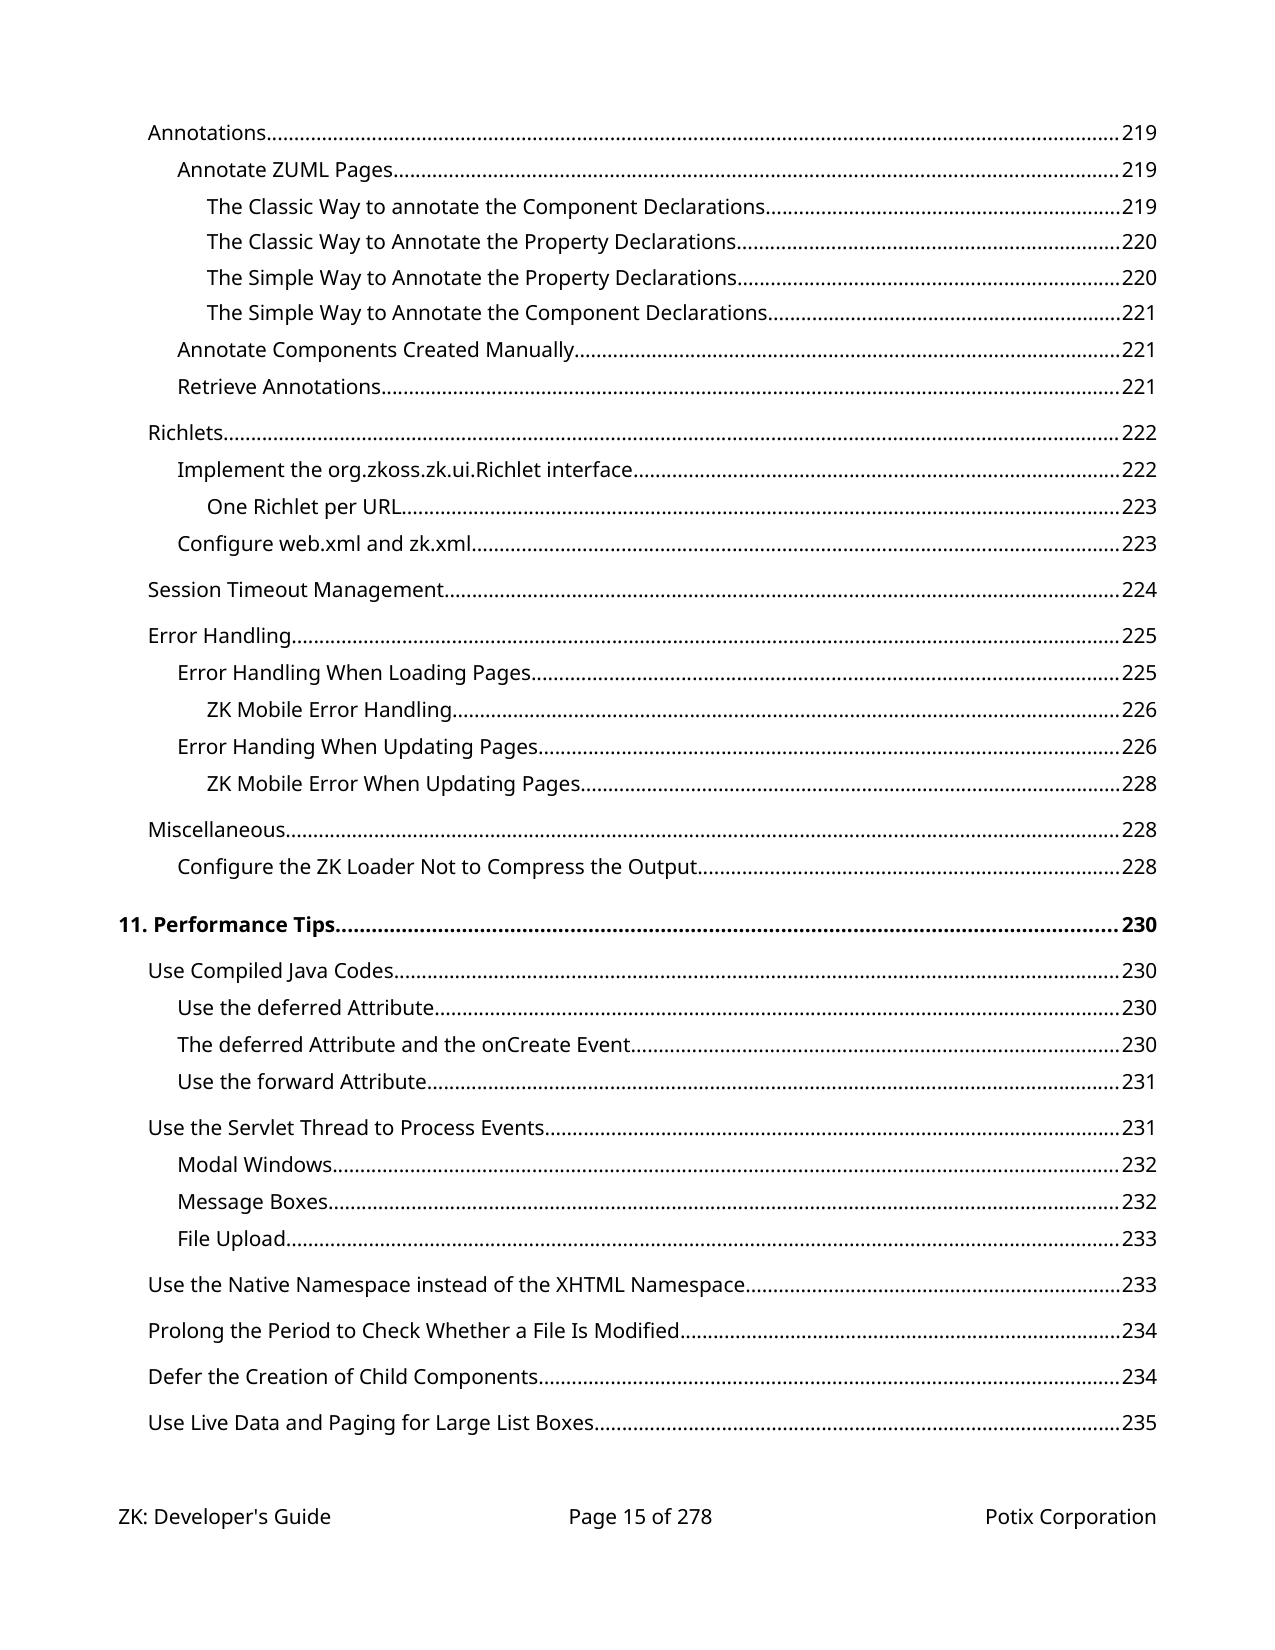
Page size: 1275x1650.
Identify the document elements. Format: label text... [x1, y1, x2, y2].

text Miscellaneous 228 [148, 815, 1157, 844]
text ZK Mobile Error When Updating Pages 228 [207, 769, 1157, 798]
text Error Handing When Updating Pages 226 [177, 732, 1157, 761]
text Annotate Components Created Manually 221 [177, 335, 1157, 363]
text Configure the ZK Loader Not to Compress the Output 228 [177, 852, 1157, 881]
text Richlets 222 [148, 418, 1157, 446]
text ZK Mobile Error Handling 226 [207, 695, 1157, 723]
text Use Compiled Java Codes 230 [148, 956, 1157, 984]
text Prolong the Period to Check Whether a File Is Modified 234 [148, 1316, 1157, 1345]
text Defer the Creation of Child Components 234 [148, 1362, 1157, 1391]
text The Simple Way to Annotate the Property Declarations 220 [207, 263, 1157, 291]
text Use the Native Namespace instead of the XHTML Namespace 233 [148, 1271, 1157, 1299]
text Session Timeout Management 224 [148, 575, 1157, 603]
text One Richlet per URL 223 [207, 492, 1157, 520]
text The deferred Attribute and the onCreate Event 230 [177, 1030, 1157, 1058]
text 11. Performance Tips 230 [118, 910, 1157, 938]
text Annotate ZUML Pages 219 [177, 155, 1157, 183]
text Configure web.xml and zk.xml 223 [177, 529, 1157, 557]
text Modal Windows 232 [177, 1150, 1157, 1179]
text Implement the org.zkoss.zk.ui.Richlet interface 222 [177, 455, 1157, 483]
text File Upload 233 [177, 1224, 1157, 1253]
text The Classic Way to Annotate the Property Declarations 220 [207, 227, 1157, 256]
text Error Handling When Loading Pages 225 [177, 658, 1157, 686]
text Use the forward Attribute 231 [177, 1067, 1157, 1096]
text The Classic Way to annotate the Component Declarations 219 [207, 192, 1157, 221]
text Annotations 219 [148, 118, 1157, 146]
text Use the deferred Attribute 230 [177, 993, 1157, 1021]
text Retrieve Annotations 221 [177, 372, 1157, 400]
text Use Live Data and Paging for Large List Boxes 235 [148, 1408, 1157, 1437]
text Message Boxes 232 [177, 1187, 1157, 1216]
text The Simple Way to Annotate the Component Declarations 221 [207, 298, 1157, 326]
text Error Handling 225 [148, 621, 1157, 649]
text Use the Servlet Thread to Process Events 231 [148, 1113, 1157, 1142]
